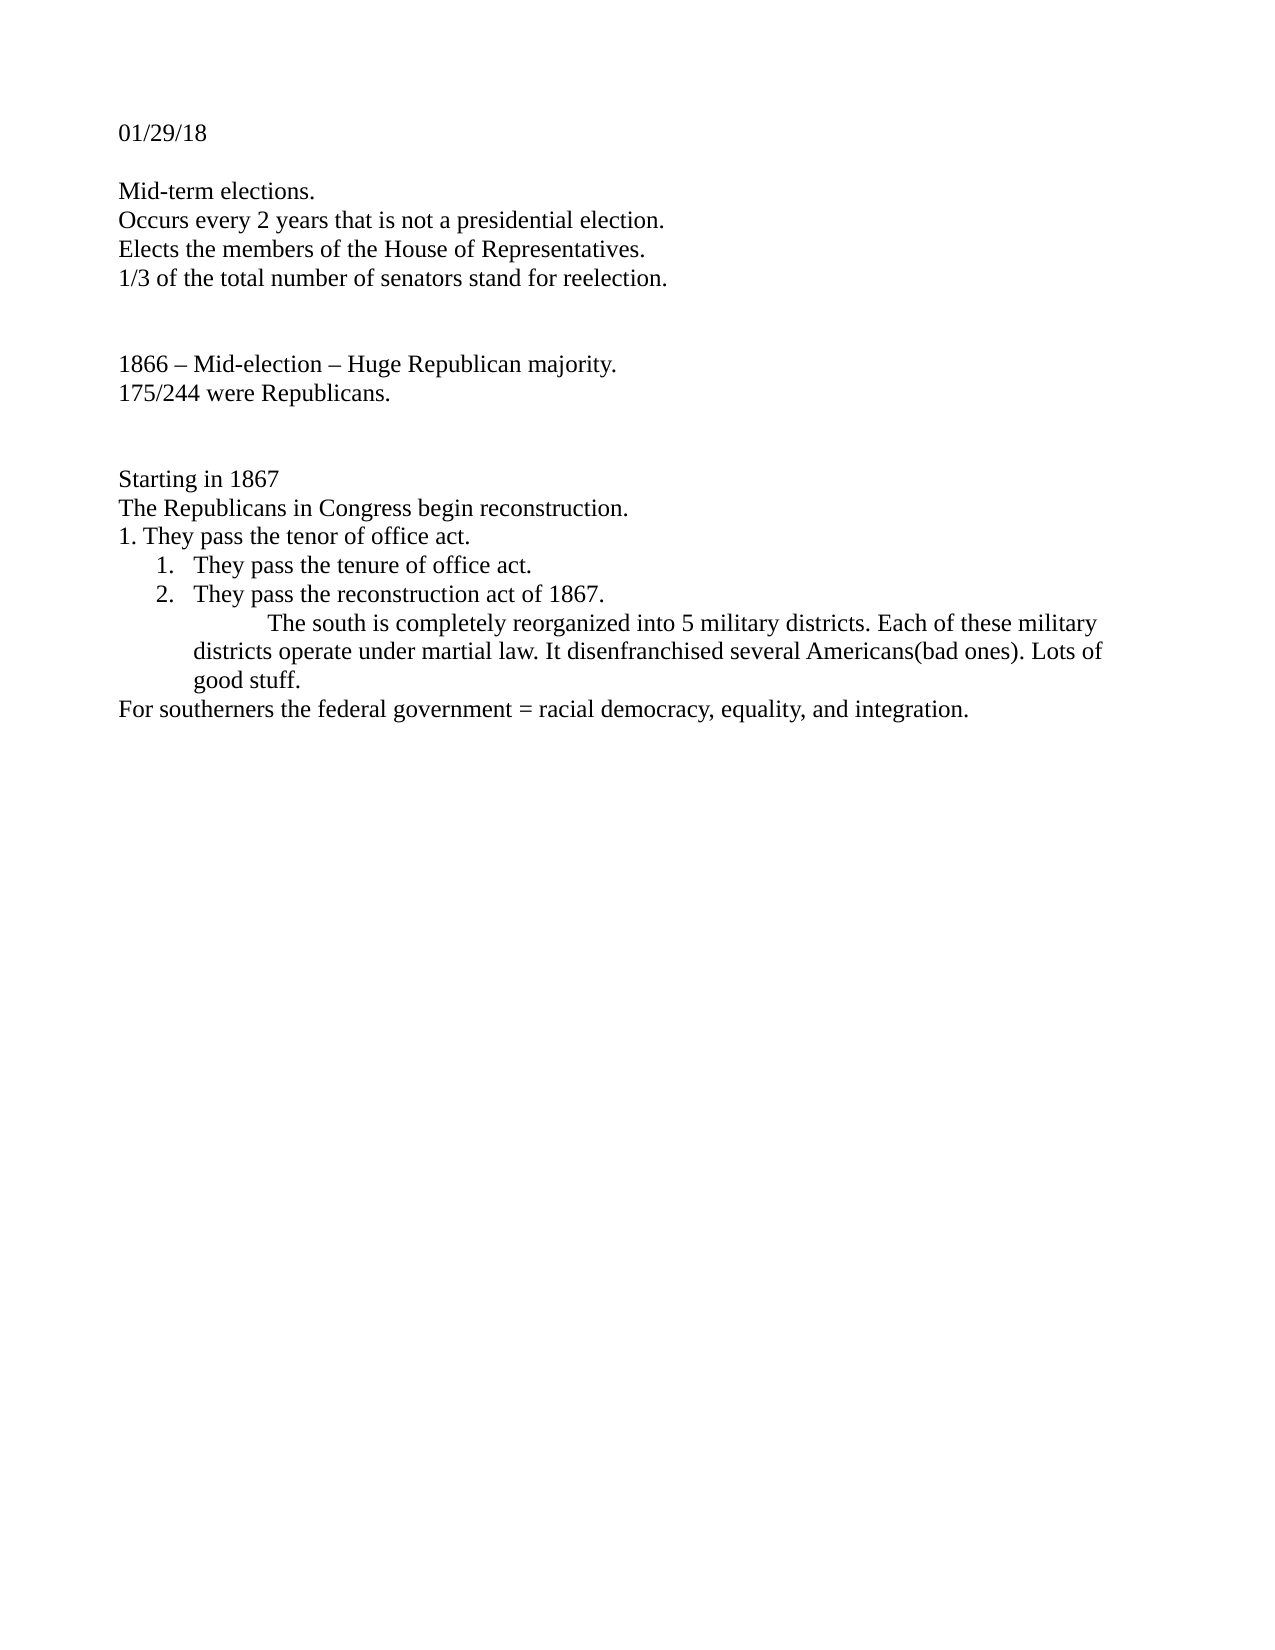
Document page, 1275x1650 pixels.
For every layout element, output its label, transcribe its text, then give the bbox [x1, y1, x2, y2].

list They pass the tenure of office act. [156, 550, 1157, 579]
text Mid-term elections. [118, 176, 1157, 205]
text For southerners the federal government = racial democracy, equality, and integration. [118, 694, 1157, 723]
text Occurs every 2 years that is not a presidential election. [118, 205, 1157, 234]
list They pass the reconstruction act of 1867. The south is completely reorganized into 5 military districts. Each of these military districts operate under martial law. It disenfranchised several Americans(bad ones). Lots of good stuff. [156, 579, 1157, 694]
text 1/3 of the total number of senators stand for reelection. [118, 263, 1157, 291]
text 175/244 were Republicans. [118, 378, 1157, 406]
text Elects the members of the House of Representatives. [118, 234, 1157, 263]
text Starting in 1867 [118, 464, 1157, 493]
text 1866 – Mid-election – Huge Republican majority. [118, 349, 1157, 378]
text The Republicans in Congress begin reconstruction. 1. They pass the tenor of office act. [118, 493, 1157, 550]
